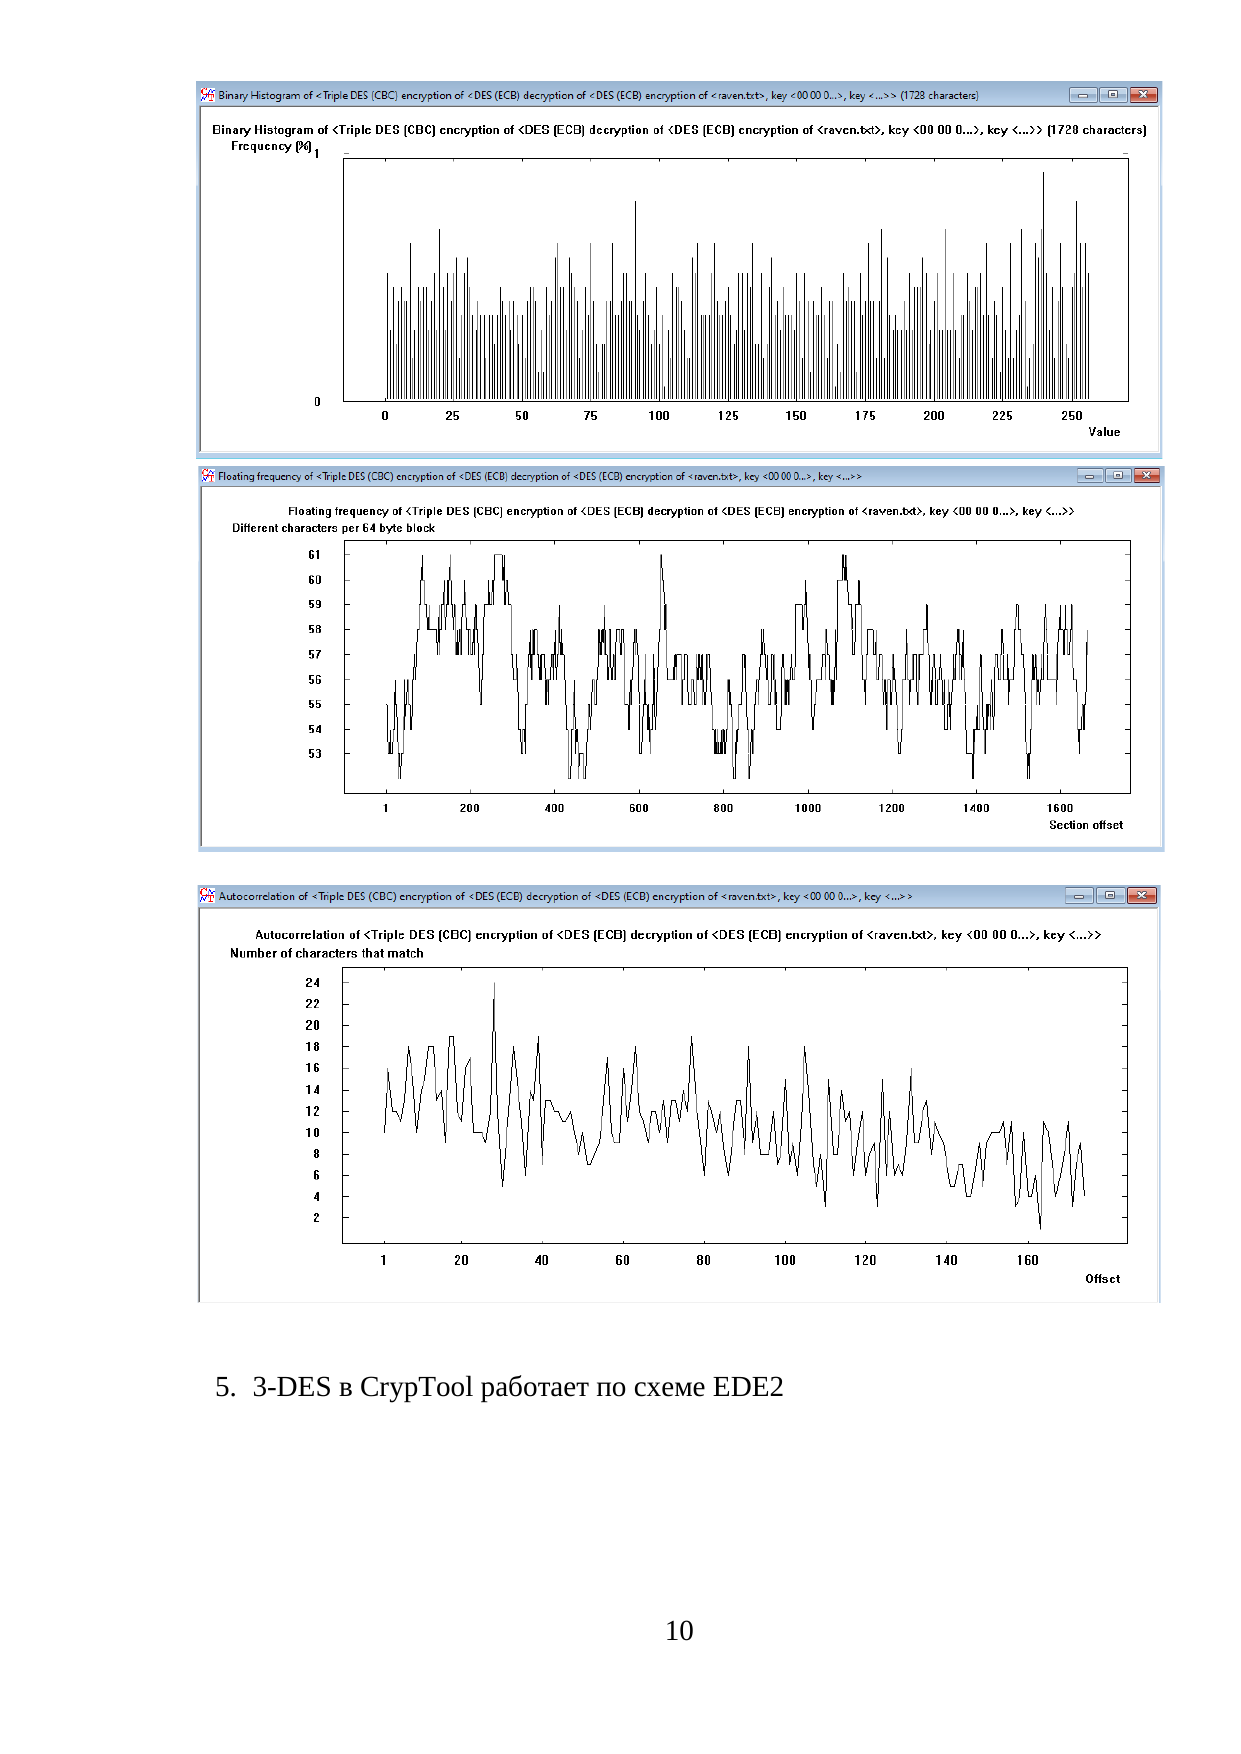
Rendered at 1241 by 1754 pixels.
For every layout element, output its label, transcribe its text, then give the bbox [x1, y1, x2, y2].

picture [196, 81, 1163, 459]
picture [197, 885, 1161, 1303]
list 3-DES в CrypTool работает по схеме EDE2 [215, 1369, 1181, 1403]
picture [198, 466, 1165, 852]
